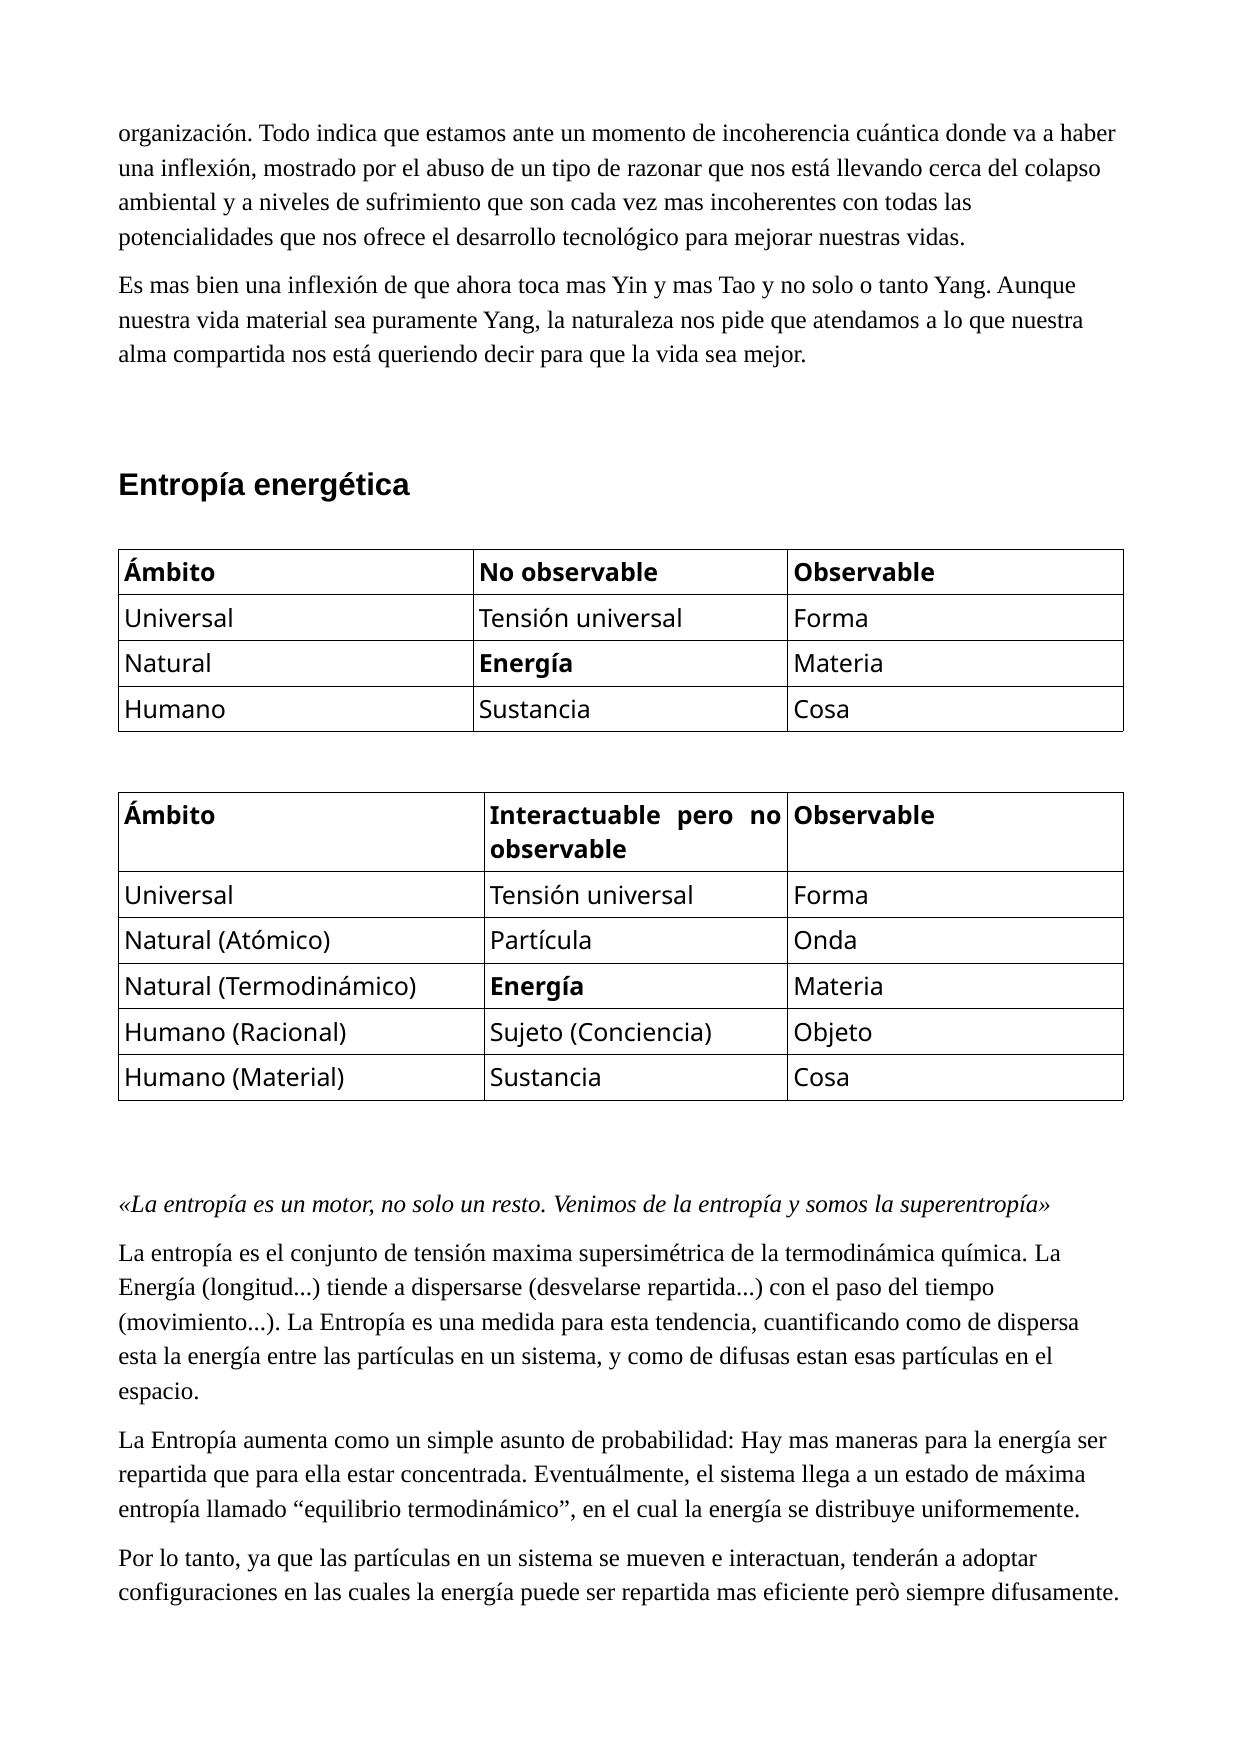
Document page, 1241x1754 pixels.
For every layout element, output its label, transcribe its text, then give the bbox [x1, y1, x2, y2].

table_cell Cosa [788, 687, 1123, 731]
table_cell Forma [788, 872, 1123, 917]
table_header Observable [788, 793, 1123, 871]
table_cell Universal [119, 872, 484, 917]
table_cell Cosa [788, 1055, 1123, 1099]
table_cell Natural [119, 641, 473, 686]
subtitle Entropía energética [118, 466, 1122, 502]
table_header Observable [788, 550, 1123, 594]
table_cell Natural (Termodinámico) [119, 964, 484, 1008]
text Por lo tanto, ya que las partículas en un sistema se mueven e interactuan, tenderán a adoptar configuraciones en las cuales la energía puede ser repartida mas eficiente però siempre difusamente. [118, 1543, 1122, 1606]
text organización. Todo indica que estamos ante un momento de incoherencia cuántica donde va a haber una inflexión, mostrado por el abuso de un tipo de razonar que nos está llevando cerca del colapso ambiental y a niveles de sufrimiento que son cada vez mas incoherentes con todas las potencialidades que nos ofrece el desarrollo tecnológico para mejorar nuestras vidas. [118, 118, 1122, 250]
table_cell Sujeto (Conciencia) [485, 1009, 787, 1054]
table_cell Natural (Atómico) [119, 918, 484, 963]
table_cell Forma [788, 595, 1123, 640]
table_cell Materia [788, 641, 1123, 686]
table_header No observable [474, 550, 787, 594]
text Es mas bien una inflexión de que ahora toca mas Yin y mas Tao y no solo o tanto Yang. Aunque nuestra vida material sea puramente Yang, la naturaleza nos pide que atendamos a lo que nuestra alma compartida nos está queriendo decir para que la vida sea mejor. [118, 271, 1122, 368]
text La Entropía aumenta como un simple asunto de probabilidad: Hay mas maneras para la energía ser repartida que para ella estar concentrada. Eventuálmente, el sistema llega a un estado de máxima entropía llamado “equilibrio termodinámico”, en el cual la energía se distribuye uniformemente. [118, 1425, 1122, 1523]
table_header Ámbito [119, 550, 473, 594]
table_cell Objeto [788, 1009, 1123, 1054]
table_cell Sustancia [474, 687, 787, 731]
table_cell Humano (Material) [119, 1055, 484, 1099]
table_cell Partícula [485, 918, 787, 963]
table_cell Materia [788, 964, 1123, 1008]
table_header Ámbito [119, 793, 484, 871]
table_cell Onda [788, 918, 1123, 963]
table_cell Humano (Racional) [119, 1009, 484, 1054]
table_cell Sustancia [485, 1055, 787, 1099]
text La entropía es el conjunto de tensión maxima supersimétrica de la termodinámica química. La Energía (longitud...) tiende a dispersarse (desvelarse repartida...) con el paso del tiempo (movimiento...). La Entropía es una medida para esta tendencia, cuantificando como de dispersa esta la energía entre las partículas en un sistema, y como de difusas estan esas partículas en el espacio. [118, 1238, 1122, 1404]
table_cell Humano [119, 687, 473, 731]
table_header Interactuable pero no observable [485, 793, 787, 871]
table_cell Energía [485, 964, 787, 1008]
table_cell Universal [119, 595, 473, 640]
table_cell Tensión universal [474, 595, 787, 640]
text «La entropía es un motor, no solo un resto. Venimos de la entropía y somos la superentropía» [118, 1189, 1122, 1218]
table_cell Tensión universal [485, 872, 787, 917]
table_cell Energía [474, 641, 787, 686]
